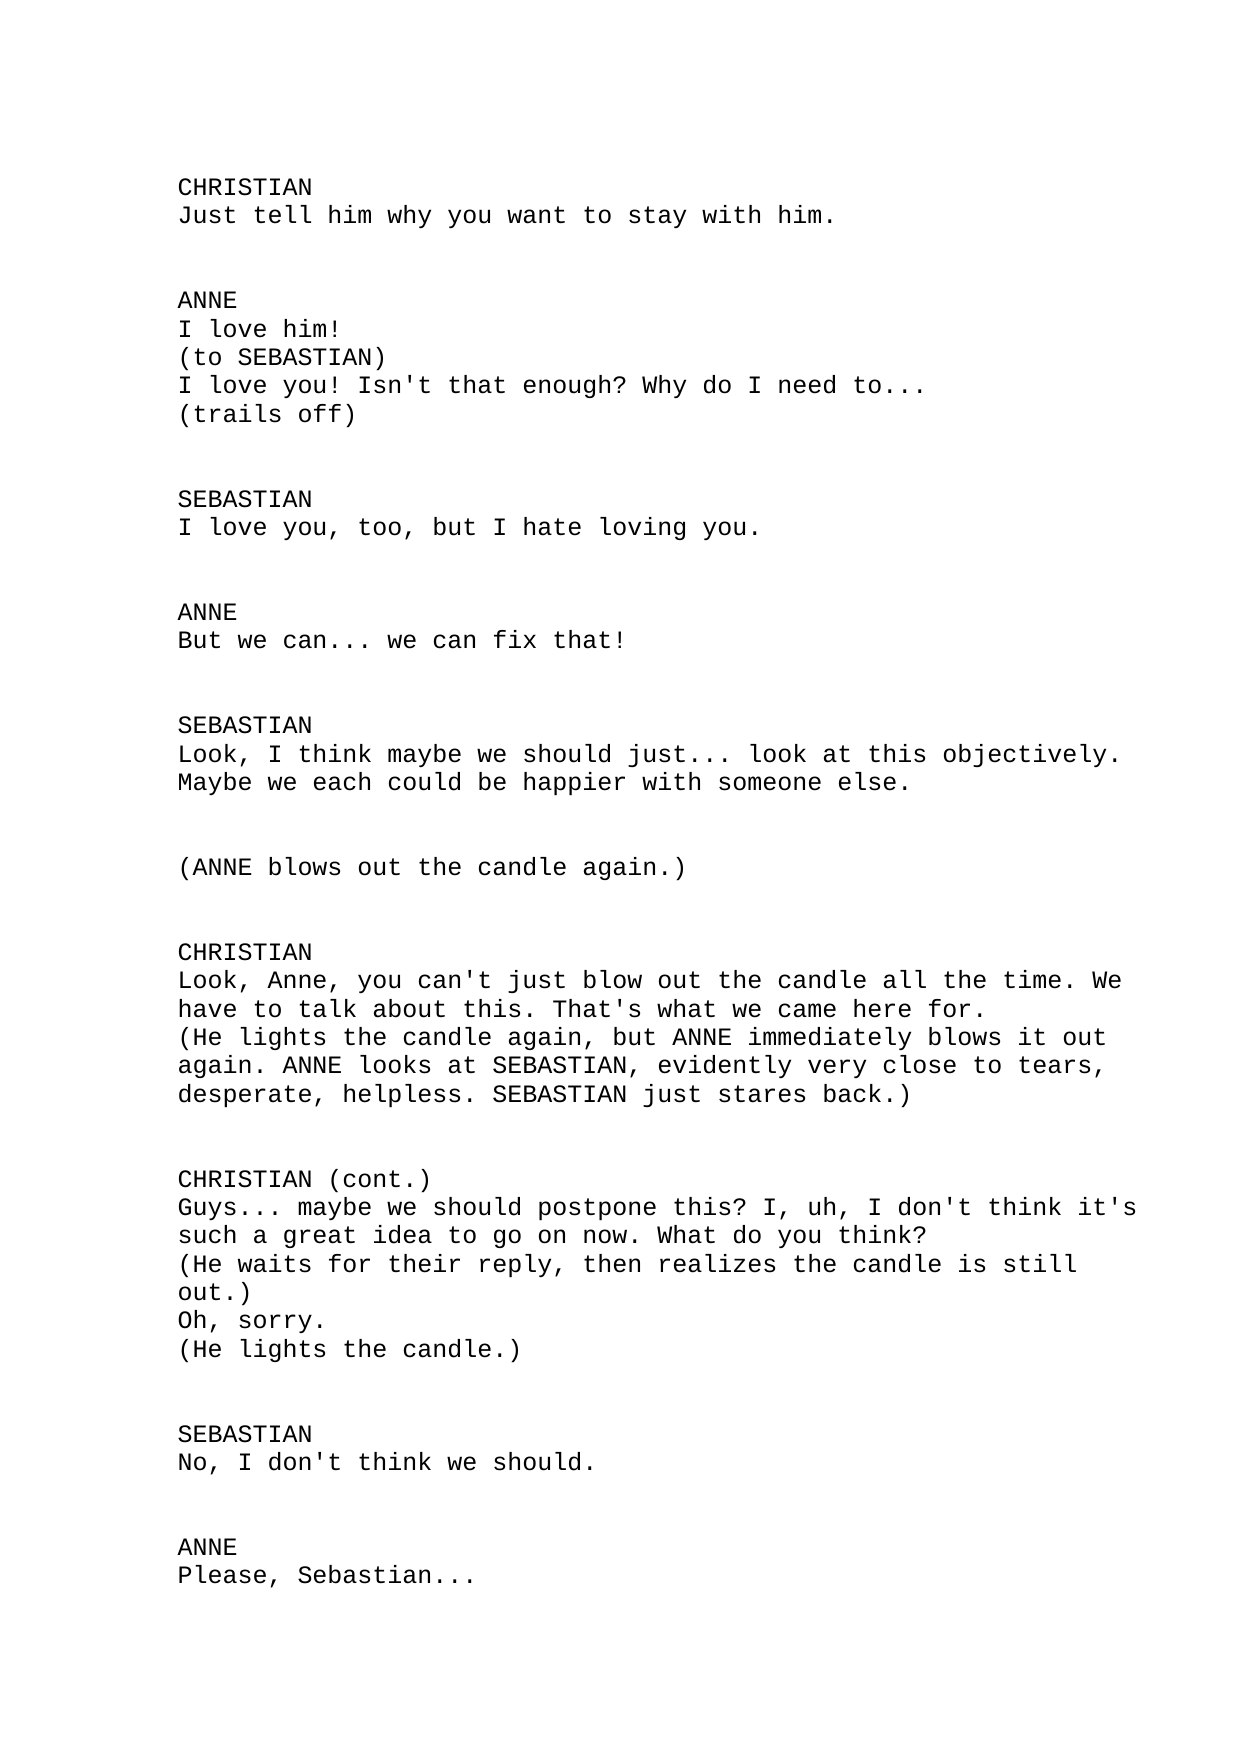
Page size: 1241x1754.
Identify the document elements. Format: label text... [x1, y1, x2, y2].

text (to SEBASTIAN) [402, 345, 1152, 373]
text I love him! [357, 316, 1152, 345]
text I love you, too, but I hate loving you. [777, 515, 1152, 543]
text Look, Anne, you can't just blow out the candle all the time. We have to talk about this. That's what we came here for. [1002, 968, 1152, 1025]
text SEBASTIAN [327, 1421, 1152, 1450]
text Please, Sebastian... [492, 1563, 1152, 1591]
text (trails off) [372, 401, 1152, 430]
text Guys... maybe we should postpone this? I, uh, I don't think it's such a great idea to go on now. What do you think? [942, 1195, 1152, 1251]
text CHRISTIAN [327, 940, 1152, 968]
text (He waits for their reply, then realizes the candle is still out.) [267, 1251, 1152, 1308]
text Oh, sorry. [342, 1308, 1152, 1336]
text Look, I think maybe we should just... look at this objectively. Maybe we each could be happier with someone else. [927, 741, 1152, 798]
text CHRISTIAN (cont.) [447, 1166, 1152, 1195]
text (He lights the candle again, but ANNE immediately blows it out again. ANNE looks at SEBASTIAN, evidently very close to tears, desperate, helpless. SEBASTIAN just stares back.) [927, 1025, 1152, 1110]
text (He lights the candle.) [537, 1336, 1152, 1365]
text But we can... we can fix that! [642, 628, 1152, 656]
text SEBASTIAN [327, 486, 1152, 515]
text Just tell him why you want to stay with him. [852, 203, 1152, 231]
text ANNE [252, 600, 1152, 628]
text I love you! Isn't that enough? Why do I need to... [942, 373, 1152, 401]
text CHRISTIAN [327, 175, 1152, 203]
text No, I don't think we should. [612, 1450, 1152, 1478]
text SEBASTIAN [327, 713, 1152, 741]
text (ANNE blows out the candle again.) [702, 855, 1152, 883]
text ANNE [252, 288, 1152, 316]
text ANNE [252, 1535, 1152, 1563]
